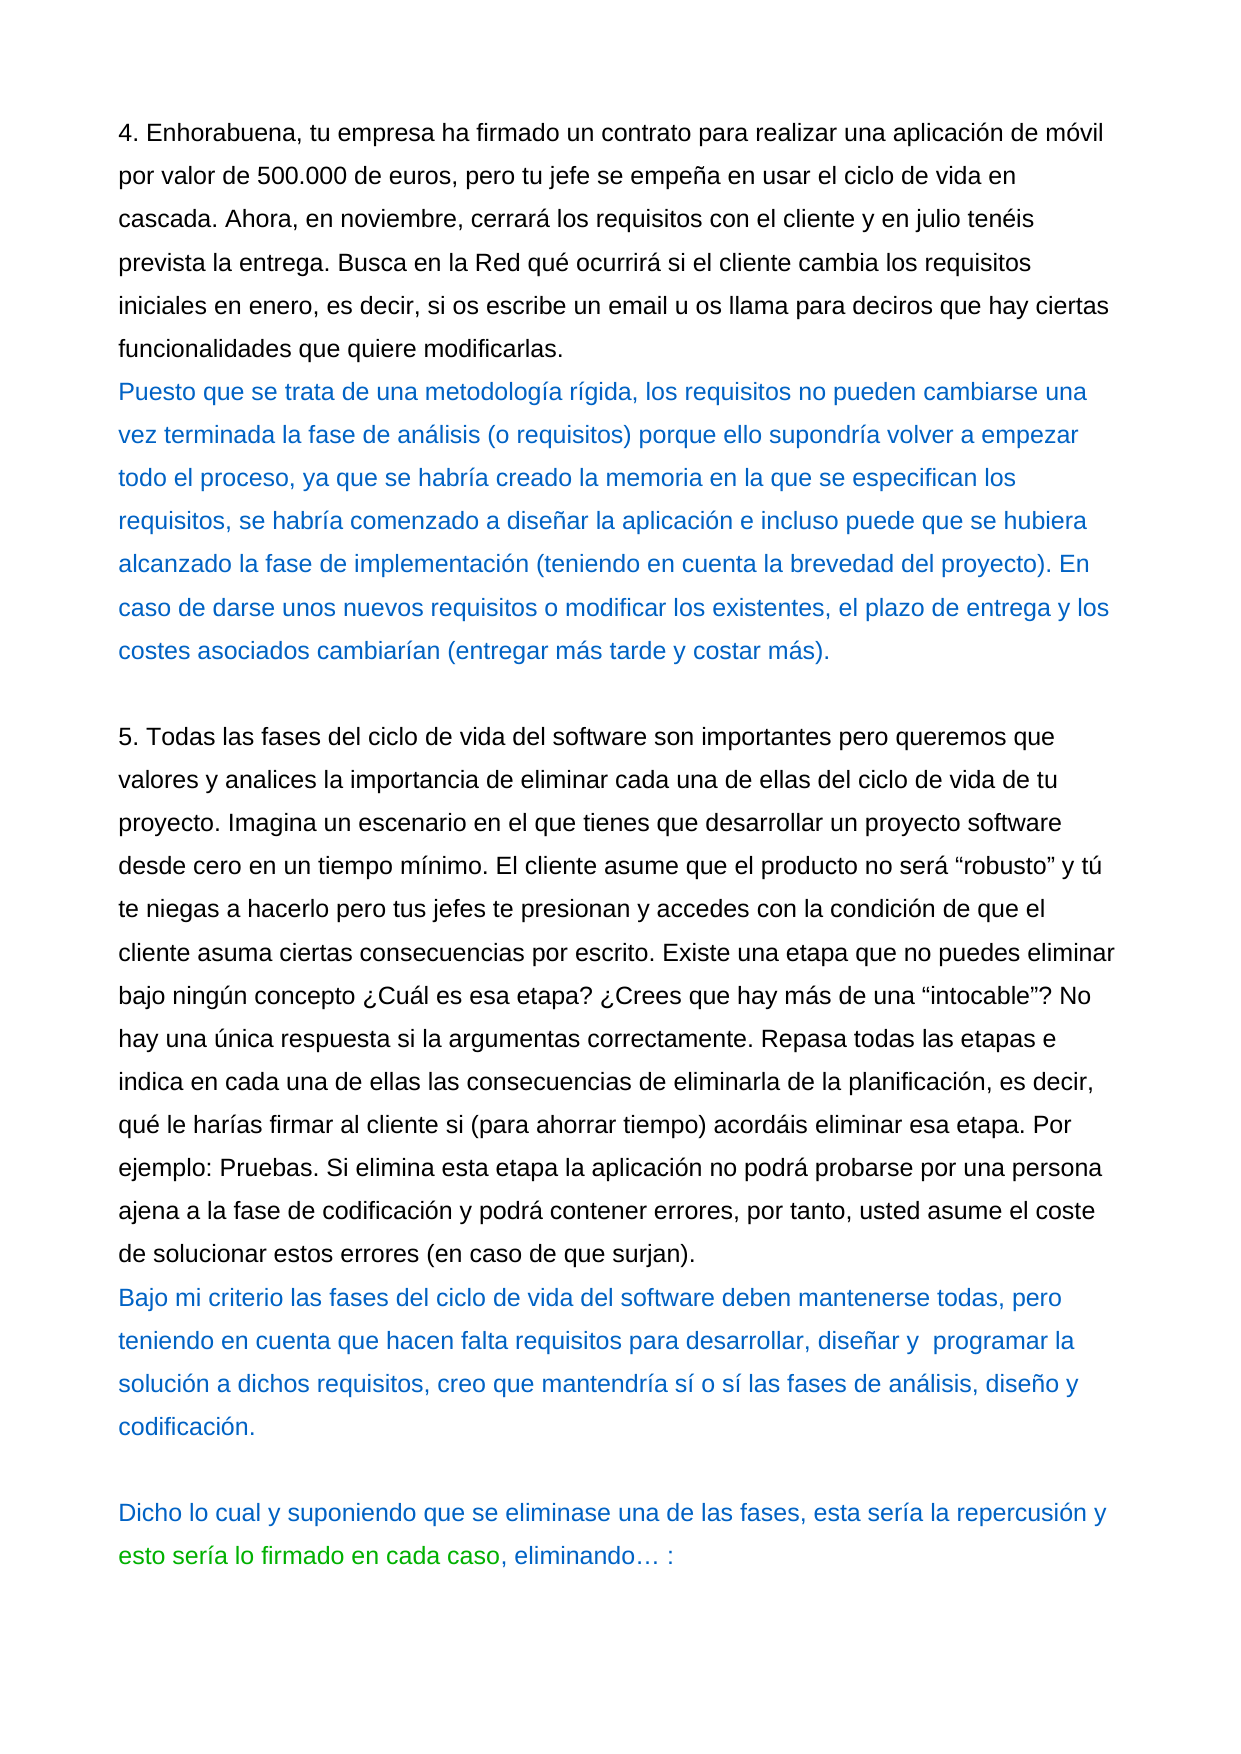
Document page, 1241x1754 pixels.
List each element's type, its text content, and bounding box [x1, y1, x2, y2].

text 4. Enhorabuena, tu empresa ha firmado un contrato para realizar una aplicación de móvil por valor de 500.000 de euros, pero tu jefe se empeña en usar el ciclo de vida en cascada. Ahora, en noviembre, cerrará los requisitos con el cliente y en julio tenéis prevista la entrega. Busca en la Red qué ocurrirá si el cliente cambia los requisitos iniciales en enero, es decir, si os escribe un email u os llama para deciros que hay ciertas funcionalidades que quiere modificarlas. [118, 118, 1122, 362]
text 5. Todas las fases del ciclo de vida del software son importantes pero queremos que valores y analices la importancia de eliminar cada una de ellas del ciclo de vida de tu proyecto. Imagina un escenario en el que tienes que desarrollar un proyecto software desde cero en un tiempo mínimo. El cliente asume que el producto no será “robusto” y tú te niegas a hacerlo pero tus jefes te presionan y accedes con la condición de que el cliente asuma ciertas consecuencias por escrito. Existe una etapa que no puedes eliminar bajo ningún concepto ¿Cuál es esa etapa? ¿Crees que hay más de una “intocable”? No hay una única respuesta si la argumentas correctamente. Repasa todas las etapas e indica en cada una de ellas las consecuencias de eliminarla de la planificación, es decir, qué le harías firmar al cliente si (para ahorrar tiempo) acordáis eliminar esa etapa. Por ejemplo: Pruebas. Si elimina esta etapa la aplicación no podrá probarse por una persona ajena a la fase de codificación y podrá contener errores, por tanto, usted asume el coste de solucionar estos errores (en caso de que surjan). [118, 722, 1122, 1268]
text Bajo mi criterio las fases del ciclo de vida del software deben mantenerse todas, pero teniendo en cuenta que hacen falta requisitos para desarrollar, diseñar y programar la solución a dichos requisitos, creo que mantendría sí o sí las fases de análisis, diseño y codificación. [118, 1282, 1122, 1441]
text Dicho lo cual y suponiendo que se eliminase una de las fases, esta sería la repercusión y esto sería lo firmado en cada caso, eliminando… : [118, 1498, 1122, 1570]
text Puesto que se trata de una metodología rígida, los requisitos no pueden cambiarse una vez terminada la fase de análisis (o requisitos) porque ello supondría volver a empezar todo el proceso, ya que se habría creado la memoria en la que se especifican los requisitos, se habría comenzado a diseñar la aplicación e incluso puede que se hubiera alcanzado la fase de implementación (teniendo en cuenta la brevedad del proyecto). En caso de darse unos nuevos requisitos o modificar los existentes, el plazo de entrega y los costes asociados cambiarían (entregar más tarde y costar más). [118, 377, 1122, 664]
